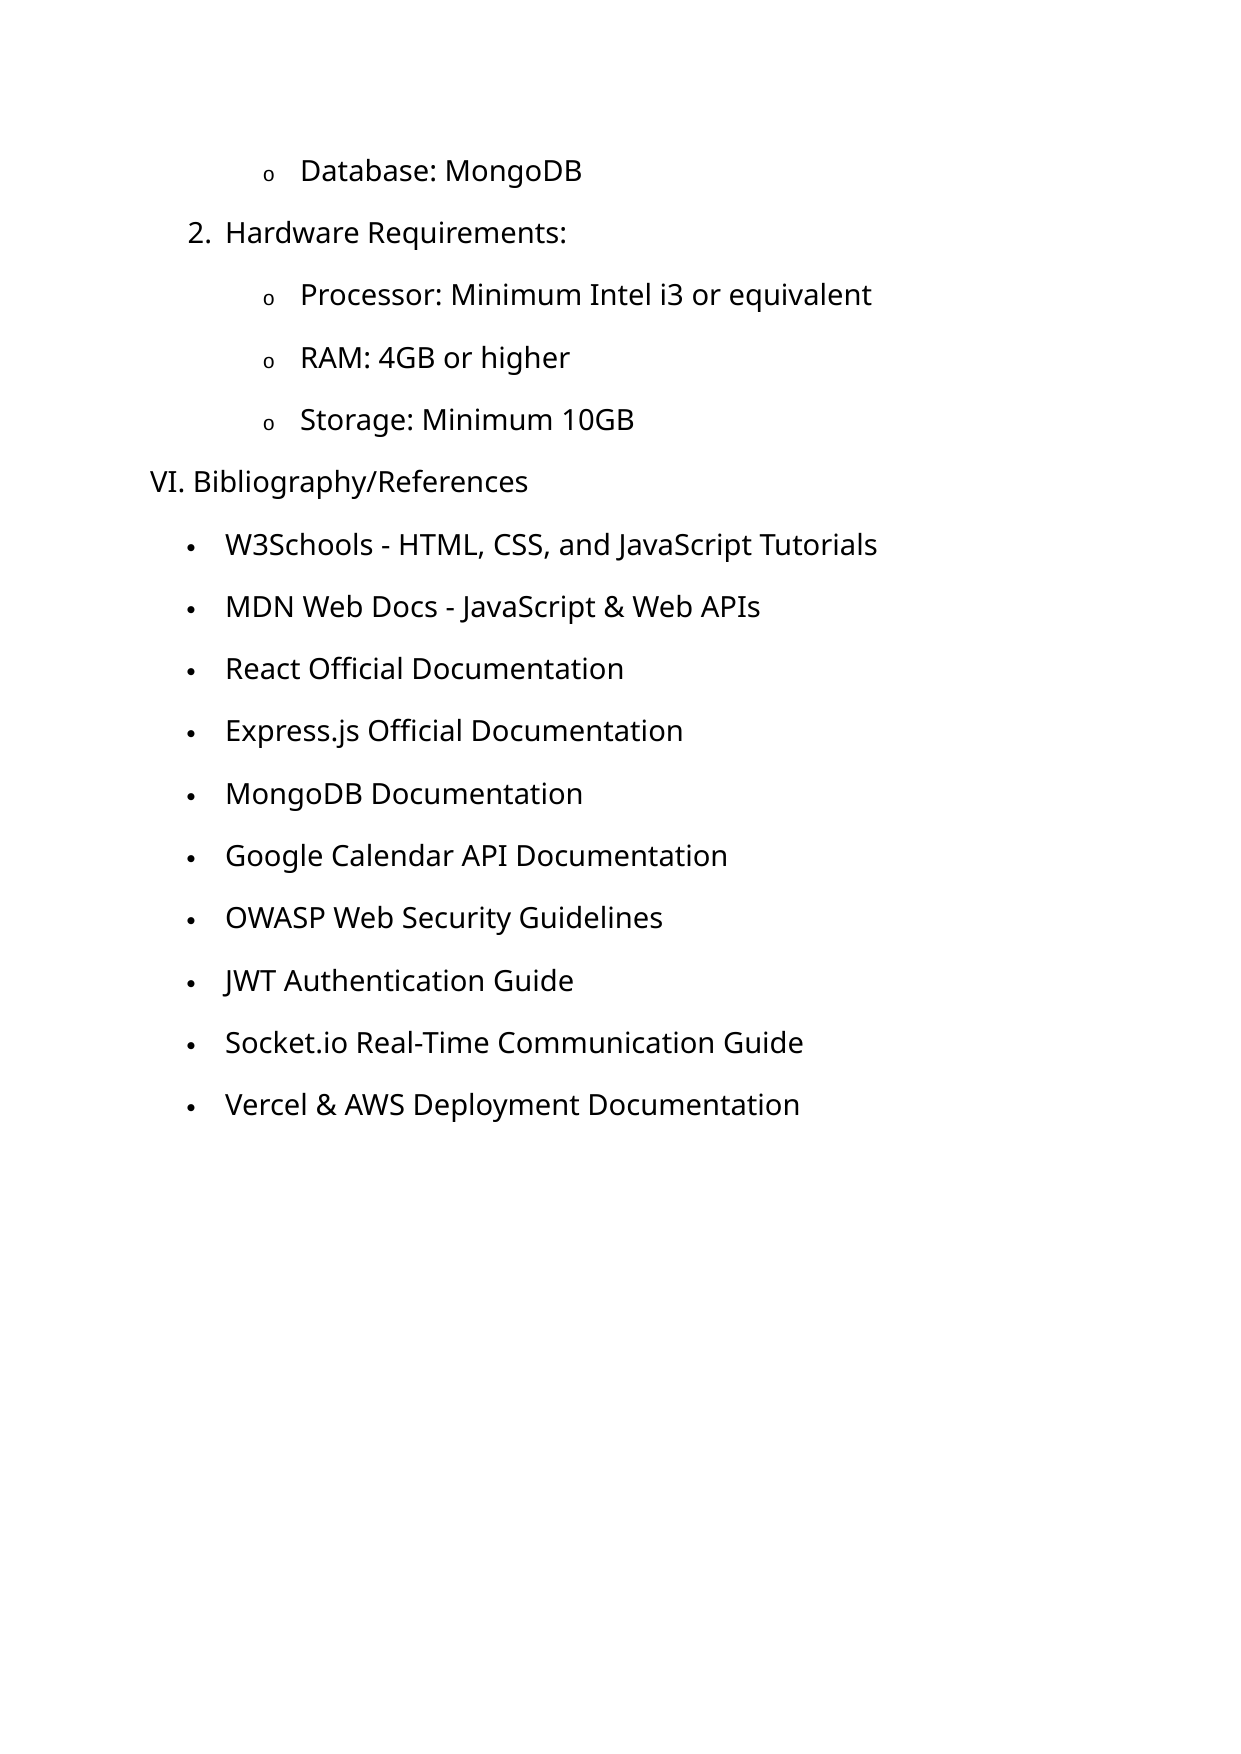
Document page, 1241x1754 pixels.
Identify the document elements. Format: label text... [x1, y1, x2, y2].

list React Official Documentation [187, 648, 1090, 688]
list Database: MongoDB [262, 150, 1090, 190]
list MongoDB Documentation [187, 773, 1090, 813]
list Socket.io Real-Time Communication Guide [187, 1022, 1090, 1062]
list Google Calendar API Documentation [187, 835, 1090, 875]
list OWASP Web Security Guidelines [187, 897, 1090, 937]
list Storage: Minimum 10GB [262, 399, 1090, 439]
list Hardware Requirements: [187, 212, 1090, 252]
list Processor: Minimum Intel i3 or equivalent [262, 274, 1090, 314]
list Express.js Official Documentation [187, 711, 1090, 750]
list RAM: 4GB or higher [262, 337, 1090, 377]
text VI. Bibliography/References [150, 461, 1090, 501]
list W3Schools - HTML, CSS, and JavaScript Tutorials [187, 524, 1090, 563]
list MDN Web Docs - JavaScript & Web APIs [187, 586, 1090, 626]
list Vercel & AWS Deployment Documentation [187, 1084, 1090, 1124]
list JWT Authentication Guide [187, 960, 1090, 999]
